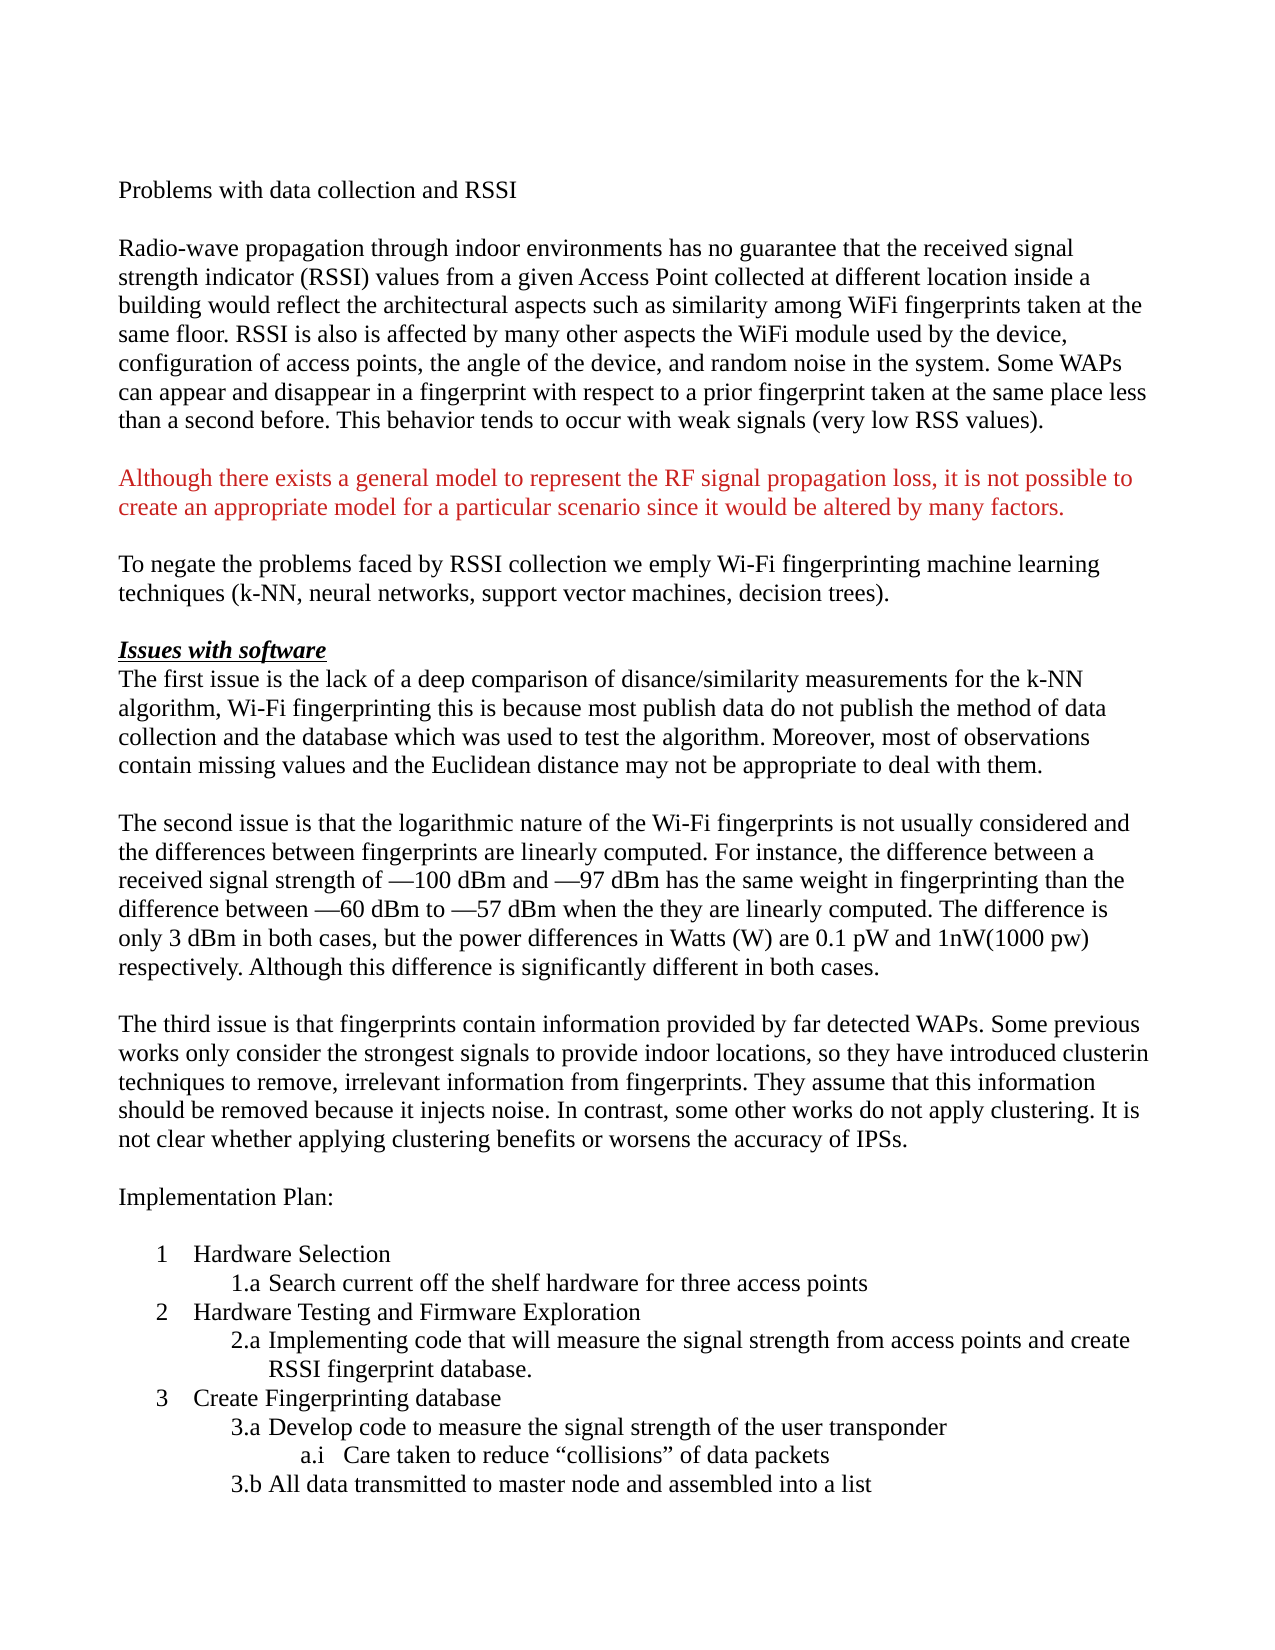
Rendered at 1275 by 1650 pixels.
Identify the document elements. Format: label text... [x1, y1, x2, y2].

text Problems with data collection and RSSI [118, 176, 1157, 204]
text To negate the problems faced by RSSI collection we emply Wi-Fi fingerprinting machine learning techniques (k-NN, neural networks, support vector machines, decision trees). [118, 549, 1157, 607]
text The first issue is the lack of a deep comparison of disance/similarity measurements for the k-NN algorithm, Wi-Fi fingerprinting this is because most publish data do not publish the method of data collection and the database which was used to test the algorithm. Moreover, most of observations contain missing values and the Euclidean distance may not be appropriate to deal with them. [118, 664, 1157, 779]
text The second issue is that the logarithmic nature of the Wi-Fi fingerprints is not usually considered and the differences between fingerprints are linearly computed. For instance, the difference between a received signal strength of —100 dBm and —97 dBm has the same weight in fingerprinting than the difference between —60 dBm to —57 dBm when the they are linearly computed. The difference is only 3 dBm in both cases, but the power differences in Watts (W) are 0.1 pW and 1nW(1000 pw) respectively. Although this difference is significantly different in both cases. [118, 808, 1157, 981]
text Radio-wave propagation through indoor environments has no guarantee that the received signal strength indicator (RSSI) values from a given Access Point collected at different location inside a building would reflect the architectural aspects such as similarity among WiFi fingerprints taken at the same floor. RSSI is also is affected by many other aspects the WiFi module used by the device, configuration of access points, the angle of the device, and random noise in the system. Some WAPs can appear and disappear in a fingerprint with respect to a prior fingerprint taken at the same place less than a second before. This behavior tends to occur with weak signals (very low RSS values). [118, 233, 1157, 434]
text Although there exists a general model to represent the RF signal propagation loss, it is not possible to create an appropriate model for a particular scenario since it would be altered by many factors. [118, 463, 1157, 521]
list Develop code to measure the signal strength of the user transponder [231, 1412, 1157, 1441]
list Hardware Selection [156, 1239, 1157, 1268]
list Implementing code that will measure the signal strength from access points and create RSSI fingerprint database. [231, 1326, 1157, 1383]
list All data transmitted to master node and assembled into a list [231, 1469, 1157, 1498]
list Search current off the shelf hardware for three access points [231, 1268, 1157, 1297]
text Issues with software [118, 636, 1157, 664]
text The third issue is that fingerprints contain information provided by far detected WAPs. Some previous works only consider the strongest signals to provide indoor locations, so they have introduced clusterin techniques to remove, irrelevant information from fingerprints. They assume that this information should be removed because it injects noise. In contrast, some other works do not apply clustering. It is not clear whether applying clustering benefits or worsens the accuracy of IPSs. [118, 1009, 1157, 1153]
list Care taken to reduce “collisions” of data packets [324, 1441, 1157, 1469]
list Create Fingerprinting database [156, 1383, 1157, 1412]
list Hardware Testing and Firmware Exploration [156, 1297, 1157, 1326]
text Implementation Plan: [118, 1182, 1157, 1211]
